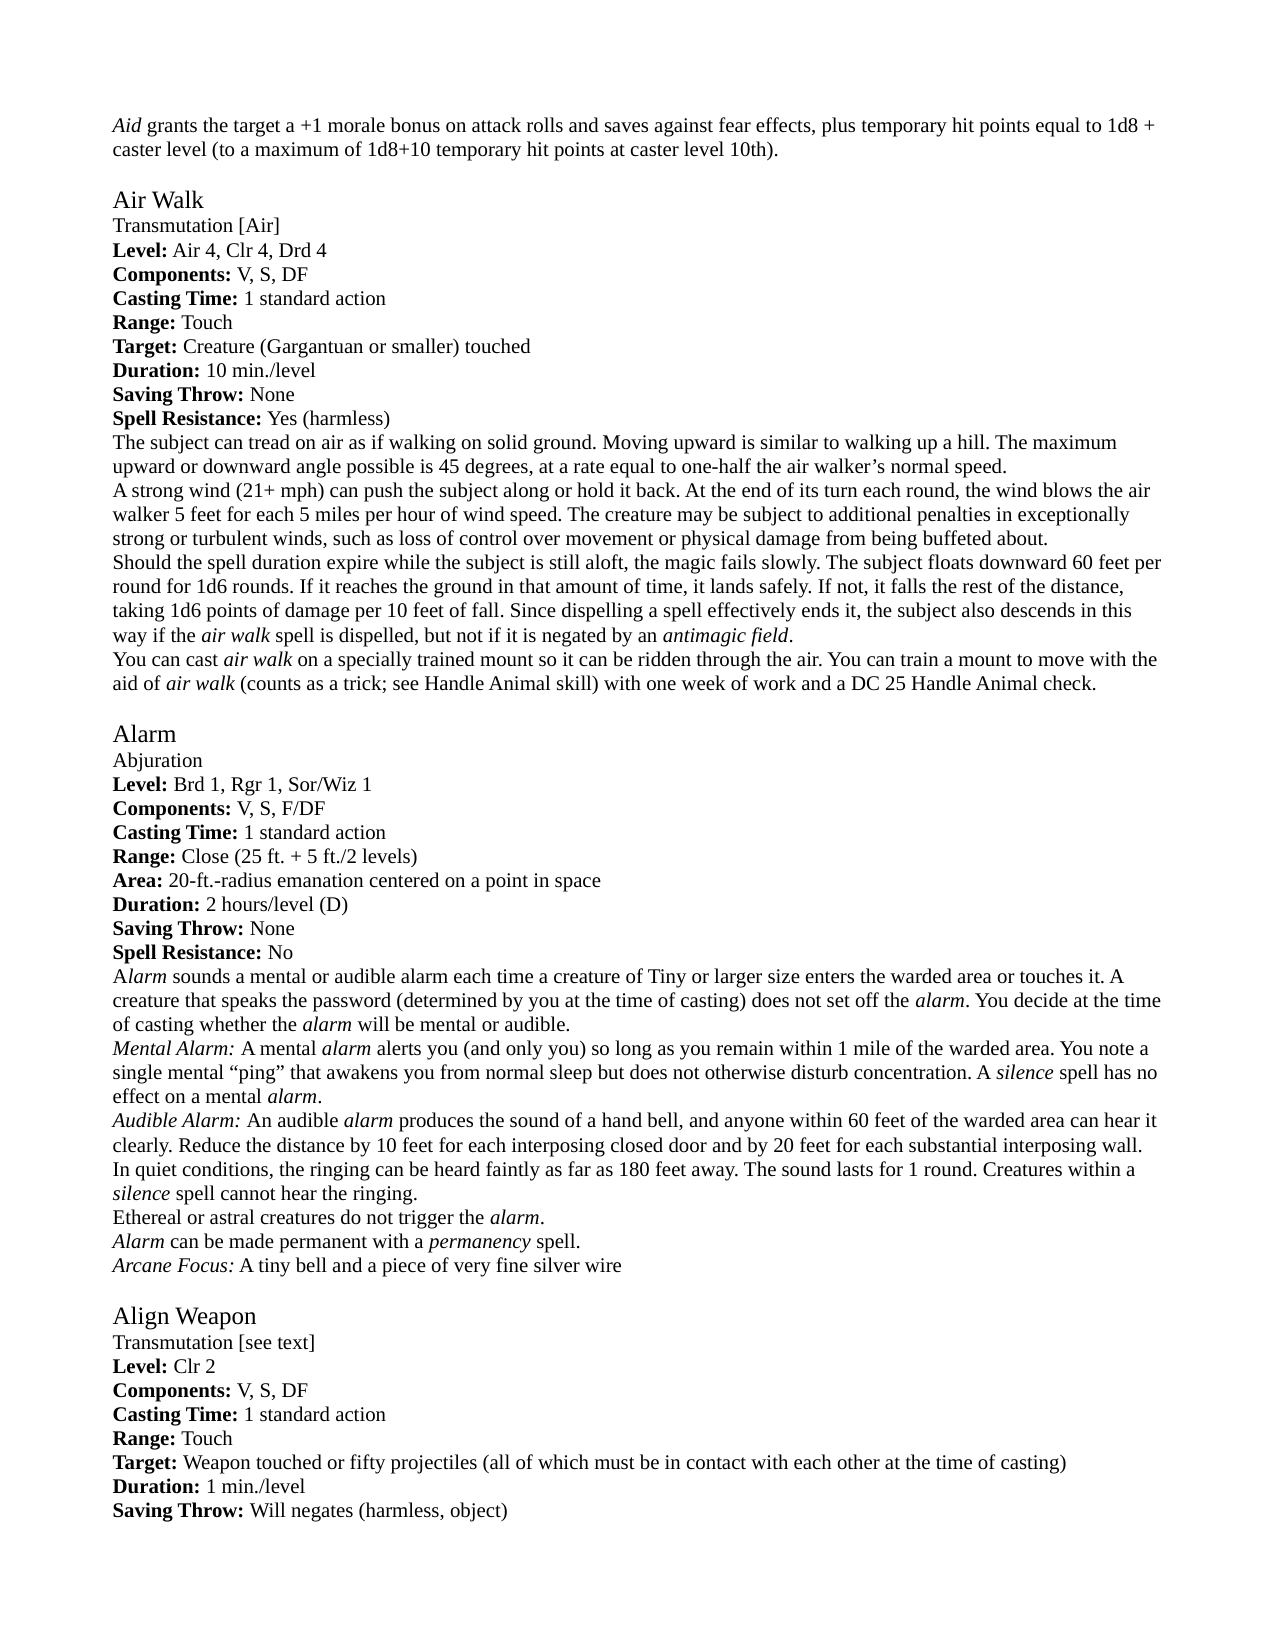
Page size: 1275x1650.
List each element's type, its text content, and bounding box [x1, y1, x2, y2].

text Aid grants the target a +1 morale bonus on attack rolls and saves against fear effects, plus temporary hit points equal to 1d8 + caster level (to a maximum of 1d8+10 temporary hit points at caster level 10th). [112, 112, 1162, 161]
text Target: Weapon touched or fifty projectiles (all of which must be in contact with each other at the time of casting) [112, 1450, 1162, 1474]
text Mental Alarm: A mental alarm alerts you (and only you) so long as you remain within 1 mile of the warded area. You note a single mental “ping” that awakens you from normal sleep but does not otherwise disturb concentration. A silence spell has no effect on a mental alarm. [112, 1036, 1162, 1108]
text Area: 20-ft.-radius emanation centered on a point in space [112, 868, 1162, 892]
text Align Weapon [112, 1301, 1162, 1330]
text Spell Resistance: No [112, 940, 1162, 964]
text Audible Alarm: An audible alarm produces the sound of a hand bell, and anyone within 60 feet of the warded area can hear it clearly. Reduce the distance by 10 feet for each interposing closed door and by 20 feet for each substantial interposing wall. [112, 1108, 1162, 1157]
text Transmutation [see text] [112, 1330, 1162, 1354]
text Range: Touch [112, 1426, 1162, 1450]
text Saving Throw: None [112, 916, 1162, 940]
text Duration: 1 min./level [112, 1474, 1162, 1498]
text Transmutation [Air] [112, 213, 1162, 237]
text Duration: 2 hours/level (D) [112, 892, 1162, 916]
text Level: Clr 2 [112, 1354, 1162, 1378]
text Arcane Focus: A tiny bell and a piece of very fine silver wire [112, 1253, 1162, 1277]
text Components: V, S, F/DF [112, 796, 1162, 820]
text Air Walk [112, 185, 1162, 213]
text Spell Resistance: Yes (harmless) [112, 406, 1162, 430]
text Duration: 10 min./level [112, 358, 1162, 382]
text The subject can tread on air as if walking on solid ground. Moving upward is similar to walking up a hill. The maximum upward or downward angle possible is 45 degrees, at a rate equal to one-half the air walker’s normal speed. [112, 430, 1162, 478]
text You can cast air walk on a specially trained mount so it can be ridden through the air. You can train a mount to move with the aid of air walk (counts as a trick; see Handle Animal skill) with one week of work and a DC 25 Handle Animal check. [112, 647, 1162, 695]
text Range: Touch [112, 310, 1162, 334]
text Level: Brd 1, Rgr 1, Sor/Wiz 1 [112, 772, 1162, 796]
text In quiet conditions, the ringing can be heard faintly as far as 180 feet away. The sound lasts for 1 round. Creatures within a silence spell cannot hear the ringing. [112, 1157, 1162, 1205]
text Components: V, S, DF [112, 1378, 1162, 1402]
text Should the spell duration expire while the subject is still aloft, the magic fails slowly. The subject floats downward 60 feet per round for 1d6 rounds. If it reaches the ground in that amount of time, it lands safely. If not, it falls the rest of the distance, taking 1d6 points of damage per 10 feet of fall. Since dispelling a spell effectively ends it, the subject also descends in this way if the air walk spell is dispelled, but not if it is negated by an antimagic field. [112, 550, 1162, 647]
text Casting Time: 1 standard action [112, 820, 1162, 844]
text Saving Throw: Will negates (harmless, object) [112, 1498, 1162, 1522]
text Target: Creature (Gargantuan or smaller) touched [112, 334, 1162, 358]
text Components: V, S, DF [112, 262, 1162, 286]
text Alarm [112, 719, 1162, 747]
text Casting Time: 1 standard action [112, 1402, 1162, 1426]
text Saving Throw: None [112, 382, 1162, 406]
text Abjuration [112, 747, 1162, 772]
text A strong wind (21+ mph) can push the subject along or hold it back. At the end of its turn each round, the wind blows the air walker 5 feet for each 5 miles per hour of wind speed. The creature may be subject to additional penalties in exceptionally strong or turbulent winds, such as loss of control over movement or physical damage from being buffeted about. [112, 478, 1162, 550]
text Range: Close (25 ft. + 5 ft./2 levels) [112, 844, 1162, 868]
text Alarm sounds a mental or audible alarm each time a creature of Tiny or larger size enters the warded area or touches it. A creature that speaks the password (determined by you at the time of casting) does not set off the alarm. You decide at the time of casting whether the alarm will be mental or audible. [112, 964, 1162, 1036]
text Alarm can be made permanent with a permanency spell. [112, 1229, 1162, 1253]
text Level: Air 4, Clr 4, Drd 4 [112, 237, 1162, 262]
text Casting Time: 1 standard action [112, 286, 1162, 310]
text Ethereal or astral creatures do not trigger the alarm. [112, 1205, 1162, 1229]
